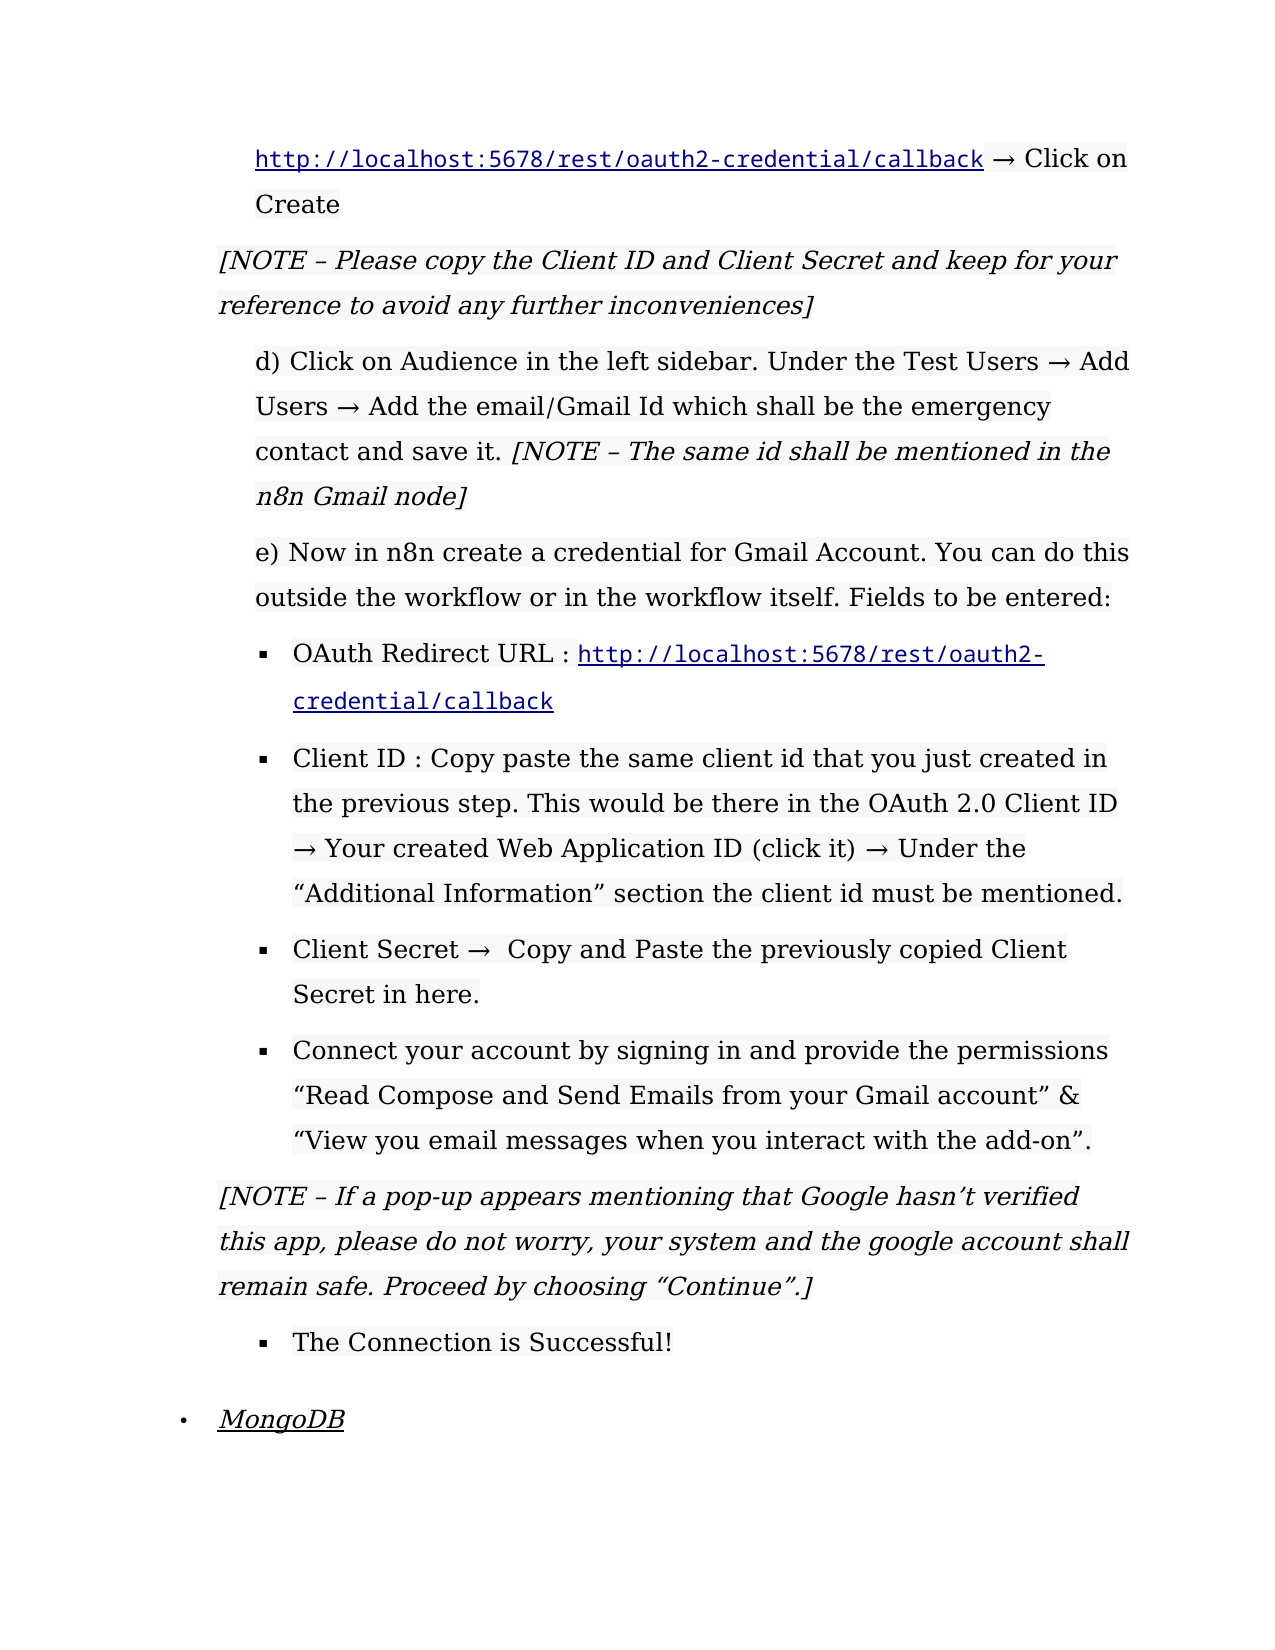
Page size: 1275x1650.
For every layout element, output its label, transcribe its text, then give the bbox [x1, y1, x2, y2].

list The Connection is Successful! [255, 1326, 1133, 1356]
list MongoDB [180, 1404, 1133, 1434]
list e) Now in n8n create a credential for Gmail Account. You can do this outside the workflow or in the workflow itself. Fields to be entered: [217, 537, 1133, 612]
list Client ID : Copy paste the same client id that you just created in the previous step. This would be there in the OAuth 2.0 Client ID → Your created Web Application ID (click it) → Under the “Additional Information” section the client id must be mentioned. [255, 742, 1133, 907]
list d) Click on Audience in the left sidebar. Under the Test Users → Add Users → Add the email/Gmail Id which shall be the emergency contact and save it. [NOTE – The same id shall be mentioned in the n8n Gmail node] [217, 346, 1133, 511]
list Client Secret → Copy and Paste the previously copied Client Secret in here. [255, 933, 1133, 1008]
list http://localhost:5678/rest/oauth2-credential/callback → Click on Create [217, 142, 1133, 219]
list [NOTE – If a pop-up appears mentioning that Google hasn’t verified this app, please do not worry, your system and the google account shall remain safe. Proceed by choosing “Continue”.] [180, 1180, 1133, 1300]
list [NOTE – Please copy the Client ID and Client Secret and keep for your reference to avoid any further inconveniences] [180, 245, 1133, 320]
list Connect your account by signing in and provide the permissions “Read Compose and Send Emails from your Gmail account” & “View you email messages when you interact with the add-on”. [255, 1034, 1133, 1154]
list OAuth Redirect URL : http://localhost:5678/rest/oauth2-credential/callback [255, 637, 1133, 716]
